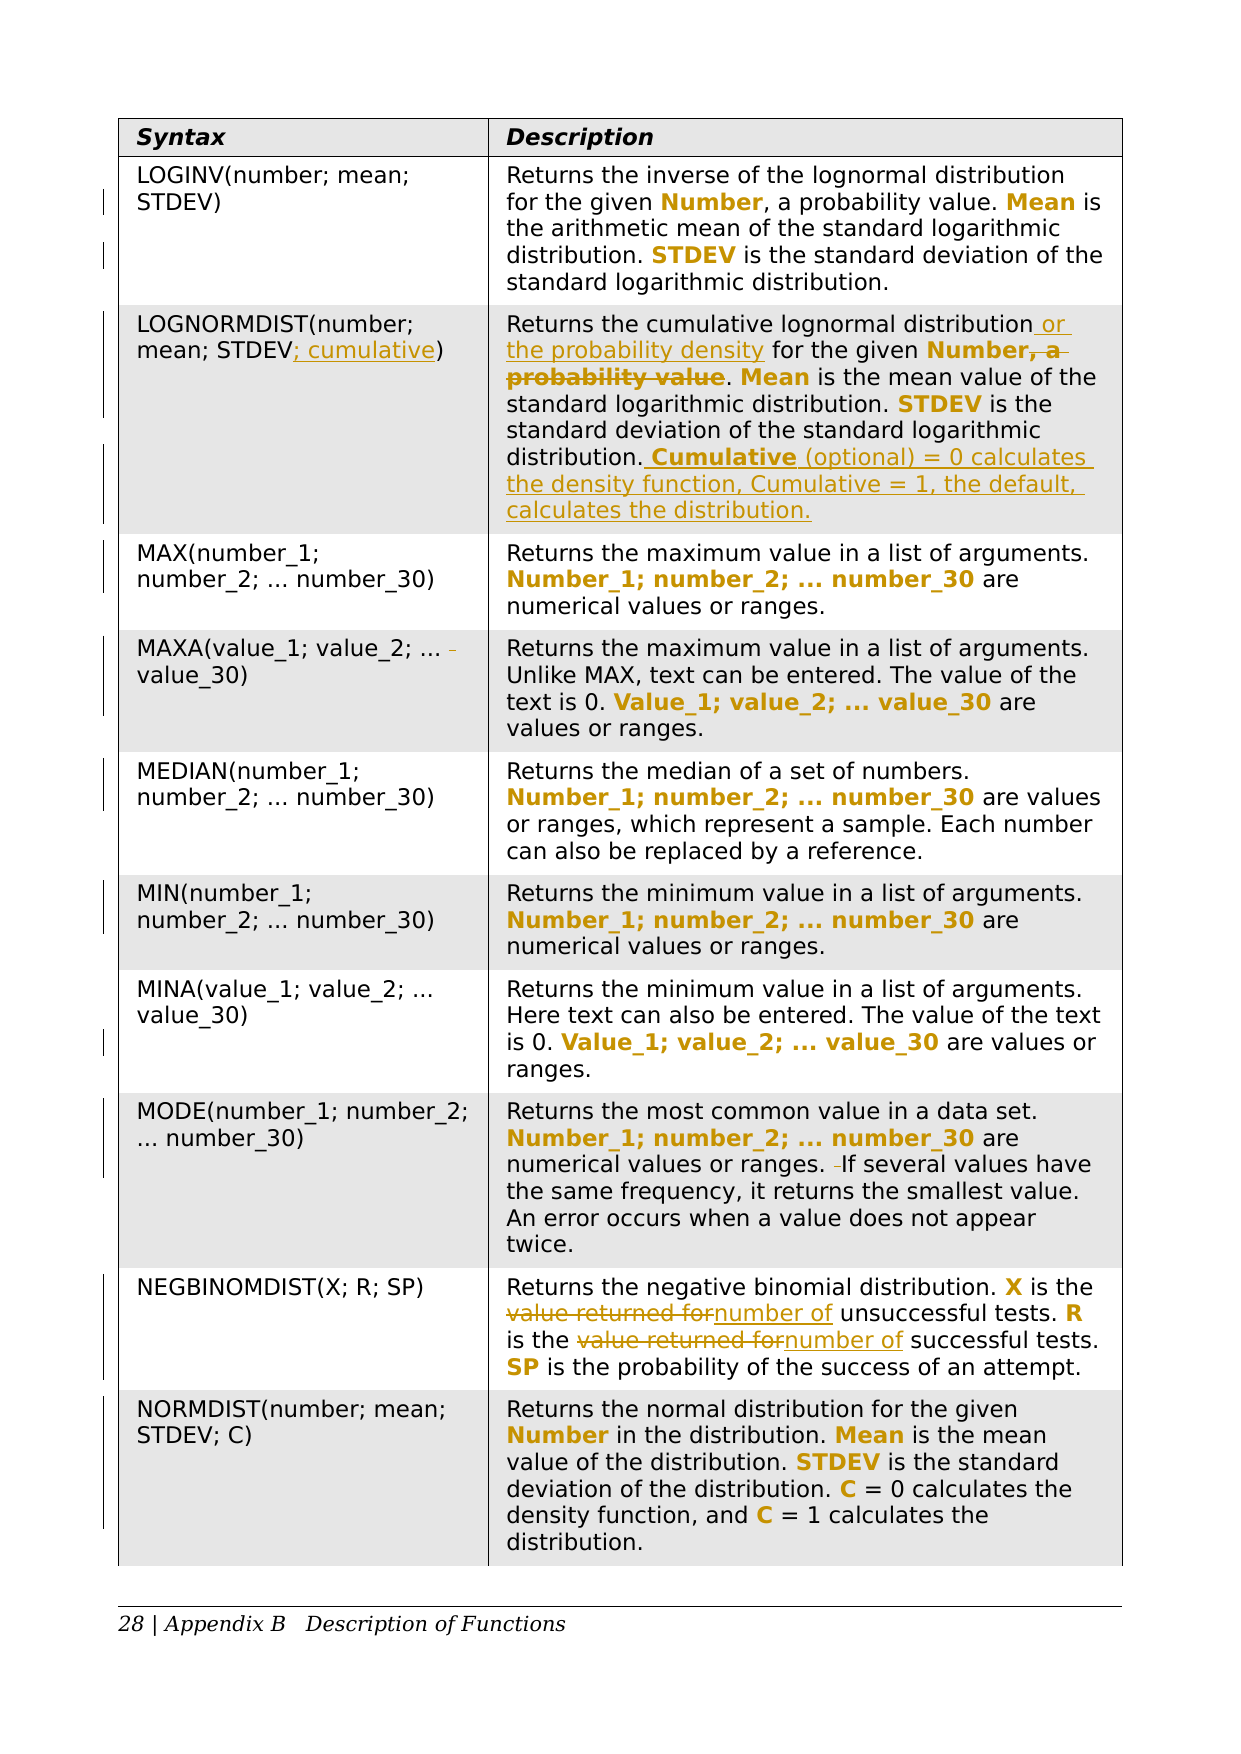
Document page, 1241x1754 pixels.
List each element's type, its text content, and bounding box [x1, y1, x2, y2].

table_cell Returns the inverse of the lognormal distribution for the given Number, a probability value. Mean is the arithmetic mean of the standard logarithmic distribution. STDEV is the standard deviation of the standard logarithmic distribution. [489, 157, 1122, 305]
table_cell LOGNORMDIST(number; mean; STDEV; cumulative) [119, 305, 488, 534]
table_cell Returns the negative binomial distribution. X is the number of unsuccessful tests. R is the number of successful tests. SP is the probability of the success of an attempt. [489, 1268, 1122, 1390]
table_cell Returns the normal distribution for the given Number in the distribution. Mean is the mean value of the distribution. STDEV is the standard deviation of the distribution. C = 0 calculates the density function, and C = 1 calculates the distribution. [489, 1390, 1122, 1566]
table_cell Returns the most common value in a data set. Number_1; number_2; ... number_30 are numerical values or ranges. If several values have the same frequency, it returns the smallest value. An error occurs when a value does not appear twice. [489, 1093, 1122, 1268]
table_cell MAXA(value_1; value_2; ... value_30) [119, 630, 488, 752]
table_cell NEGBINOMDIST(X; R; SP) [119, 1268, 488, 1390]
table_cell Returns the cumulative lognormal distribution or the probability density for the given Number. Mean is the mean value of the standard logarithmic distribution. STDEV is the standard deviation of the standard logarithmic distribution. Cumulative (optional) = 0 calculates the density function, Cumulative = 1, the default, calculates the distribution. [489, 305, 1122, 534]
table_header Description [489, 119, 1122, 156]
table_cell MEDIAN(number_1; number_2; ... number_30) [119, 752, 488, 874]
table_cell MAX(number_1; number_2; ... number_30) [119, 534, 488, 630]
table_cell Returns the minimum value in a list of arguments. Number_1; number_2; ... number_30 are numerical values or ranges. [489, 875, 1122, 970]
table_cell NORMDIST(number; mean; STDEV; C) [119, 1390, 488, 1566]
table_cell MODE(number_1; number_2; ... number_30) [119, 1093, 488, 1268]
table_cell MIN(number_1; number_2; ... number_30) [119, 875, 488, 970]
table_cell MINA(value_1; value_2; ... value_30) [119, 970, 488, 1092]
table_cell LOGINV(number; mean; STDEV) [119, 157, 488, 305]
table_cell Returns the median of a set of numbers. Number_1; number_2; ... number_30 are values or ranges, which represent a sample. Each number can also be replaced by a reference. [489, 752, 1122, 874]
table_cell Returns the minimum value in a list of arguments. Here text can also be entered. The value of the text is 0. Value_1; value_2; ... value_30 are values or ranges. [489, 970, 1122, 1092]
table_cell Returns the maximum value in a list of arguments. Unlike MAX, text can be entered. The value of the text is 0. Value_1; value_2; ... value_30 are values or ranges. [489, 630, 1122, 752]
table_header Syntax [119, 119, 488, 156]
table_cell Returns the maximum value in a list of arguments. Number_1; number_2; ... number_30 are numerical values or ranges. [489, 534, 1122, 630]
